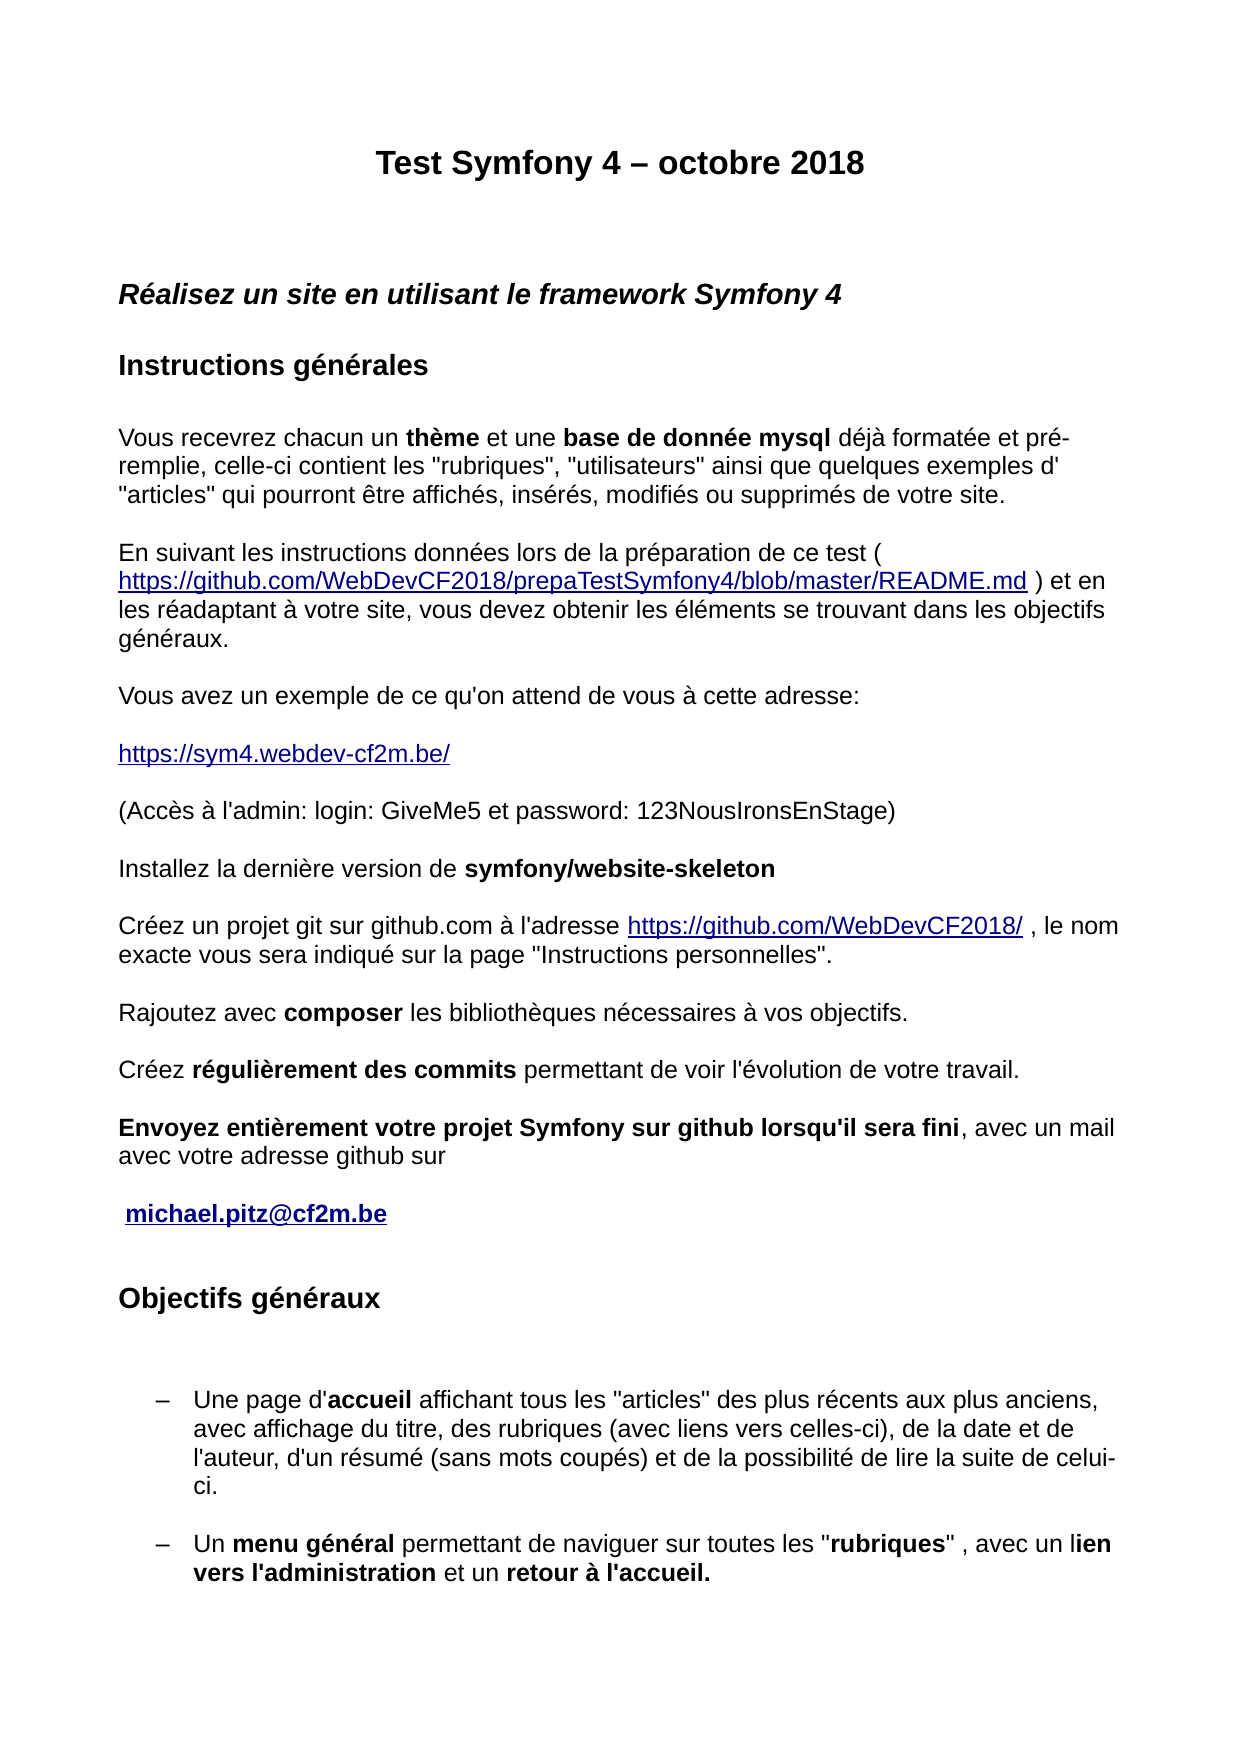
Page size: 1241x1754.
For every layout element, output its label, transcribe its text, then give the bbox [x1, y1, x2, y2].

subtitle Test Symfony 4 – octobre 2018 [118, 143, 1122, 182]
text michael.pitz@cf2m.be [118, 1199, 1122, 1228]
text (Accès à l'admin: login: GiveMe5 et password: 123NousIronsEnStage) [118, 796, 1122, 825]
subtitle Objectifs généraux [118, 1281, 1122, 1315]
list Une page d'accueil affichant tous les "articles" des plus récents aux plus anciens, avec affichage du titre, des rubriques (avec liens vers celles-ci), de la date et de l'auteur, d'un résumé (sans mots coupés) et de la possibilité de lire la suite de celui-ci. [156, 1385, 1122, 1500]
text https://sym4.webdev-cf2m.be/ [118, 739, 1122, 768]
list Un menu général permettant de naviguer sur toutes les "rubriques" , avec un lien vers l'administration et un retour à l'accueil. [156, 1529, 1122, 1586]
text Créez régulièrement des commits permettant de voir l'évolution de votre travail. [118, 1055, 1122, 1084]
text Créez un projet git sur github.com à l'adresse https://github.com/WebDevCF2018/ , le nom exacte vous sera indiqué sur la page "Instructions personnelles". [118, 911, 1122, 969]
subtitle Réalisez un site en utilisant le framework Symfony 4 [118, 277, 1122, 310]
subtitle Instructions générales [118, 348, 1122, 381]
text Vous avez un exemple de ce qu'on attend de vous à cette adresse: [118, 681, 1122, 710]
text Installez la dernière version de symfony/website-skeleton [118, 854, 1122, 883]
text En suivant les instructions données lors de la préparation de ce test ( https://github.com/WebDevCF2018/prepaTestSymfony4/blob/master/README.md ) et en les réadaptant à votre site, vous devez obtenir les éléments se trouvant dans les objectifs généraux. [118, 538, 1122, 653]
text Envoyez entièrement votre projet Symfony sur github lorsqu'il sera fini, avec un mail avec votre adresse github sur [118, 1113, 1122, 1170]
text Rajoutez avec composer les bibliothèques nécessaires à vos objectifs. [118, 998, 1122, 1026]
text Vous recevrez chacun un thème et une base de donnée mysql déjà formatée et pré-remplie, celle-ci contient les "rubriques", "utilisateurs" ainsi que quelques exemples d' "articles" qui pourront être affichés, insérés, modifiés ou supprimés de votre site. [118, 423, 1122, 509]
